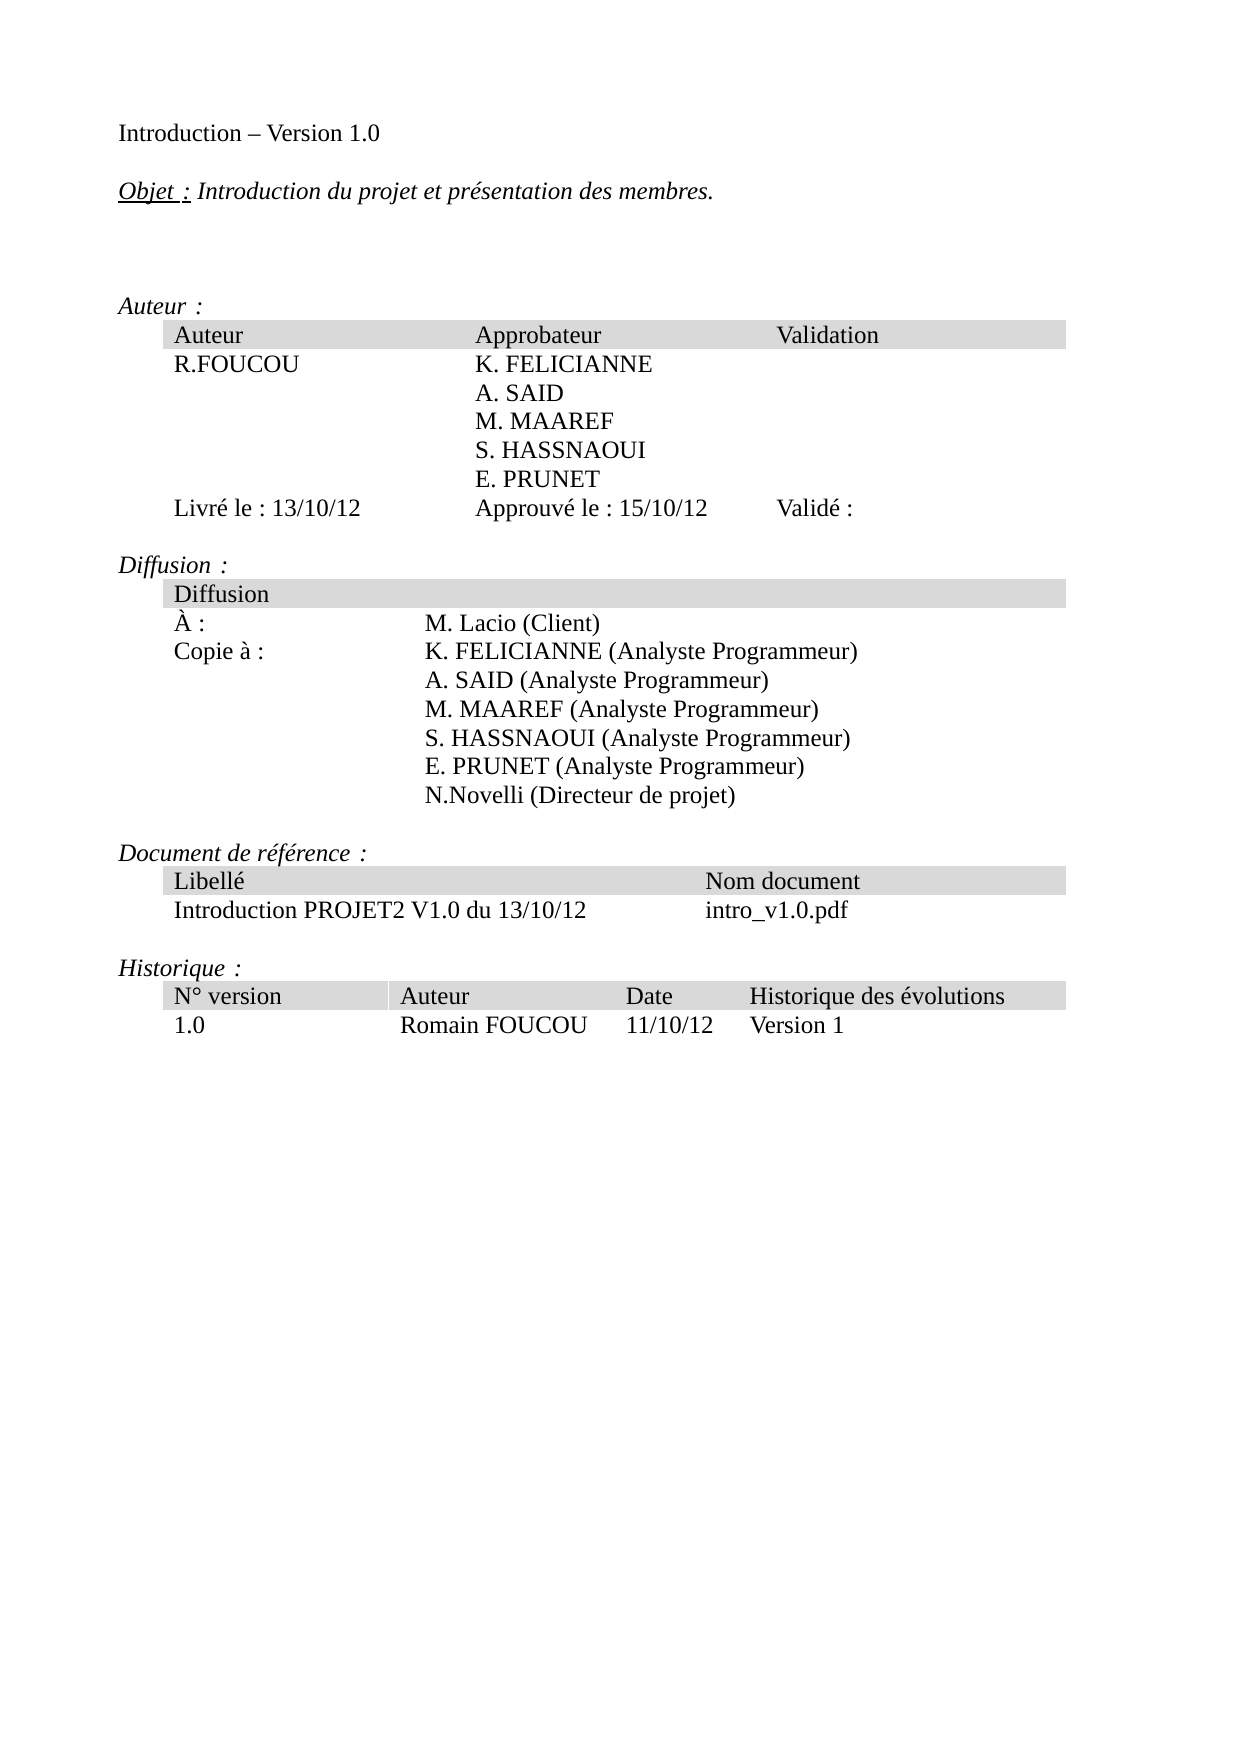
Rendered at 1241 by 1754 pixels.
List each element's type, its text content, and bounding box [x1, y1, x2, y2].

text Objet : Introduction du projet et présentation des membres. [118, 176, 1122, 205]
text Document de référence : [118, 838, 1122, 866]
table_header Nom document [694, 866, 1066, 895]
table_header Approbateur [464, 320, 765, 349]
table_header Validation [765, 320, 1066, 349]
table_cell R.FOUCOU [163, 349, 464, 493]
table_cell [163, 1096, 388, 1125]
table_header Libellé [163, 866, 694, 895]
table_header Auteur [389, 981, 614, 1010]
table_cell [614, 1096, 738, 1125]
table_cell M. Lacio (Client) [413, 608, 1066, 636]
table_cell [389, 1096, 614, 1125]
table_cell Validé : [765, 493, 1066, 521]
table_cell [765, 349, 1066, 493]
text Auteur : [118, 291, 1122, 320]
table_cell [738, 1068, 1066, 1096]
table_cell À : [163, 608, 413, 636]
table_cell K. FELICIANNE A. SAID M. MAAREF S. HASSNAOUI E. PRUNET [464, 349, 765, 493]
table_cell 11/10/12 [614, 1010, 738, 1039]
table_cell Introduction PROJET2 V1.0 du 13/10/12 [163, 895, 694, 924]
table_cell Approuvé le : 15/10/12 [464, 493, 765, 521]
table_header N° version [163, 981, 388, 1010]
table_cell [163, 1039, 388, 1068]
table_cell [738, 1039, 1066, 1068]
table_cell [389, 1068, 614, 1096]
table_cell [163, 1068, 388, 1096]
table_cell Livré le : 13/10/12 [163, 493, 464, 521]
table_cell [389, 1039, 614, 1068]
table_cell 1.0 [163, 1010, 388, 1039]
table_cell Copie à : [163, 636, 413, 809]
table_header Auteur [163, 320, 464, 349]
text Historique : [118, 953, 1122, 981]
table_header [413, 579, 1066, 608]
text Diffusion : [118, 550, 1122, 579]
table_cell [614, 1039, 738, 1068]
table_header Date [614, 981, 738, 1010]
table_cell [738, 1096, 1066, 1125]
table_cell K. FELICIANNE (Analyste Programmeur) A. SAID (Analyste Programmeur) M. MAAREF (Analyste Programmeur) S. HASSNAOUI (Analyste Programmeur) E. PRUNET (Analyste Programmeur) N.Novelli (Directeur de projet) [413, 636, 1066, 809]
table_header Diffusion [163, 579, 413, 608]
table_header Historique des évolutions [738, 981, 1066, 1010]
table_cell Romain FOUCOU [389, 1010, 614, 1039]
table_cell [614, 1068, 738, 1096]
table_cell Version 1 [738, 1010, 1066, 1039]
table_cell intro_v1.0.pdf [694, 895, 1066, 924]
